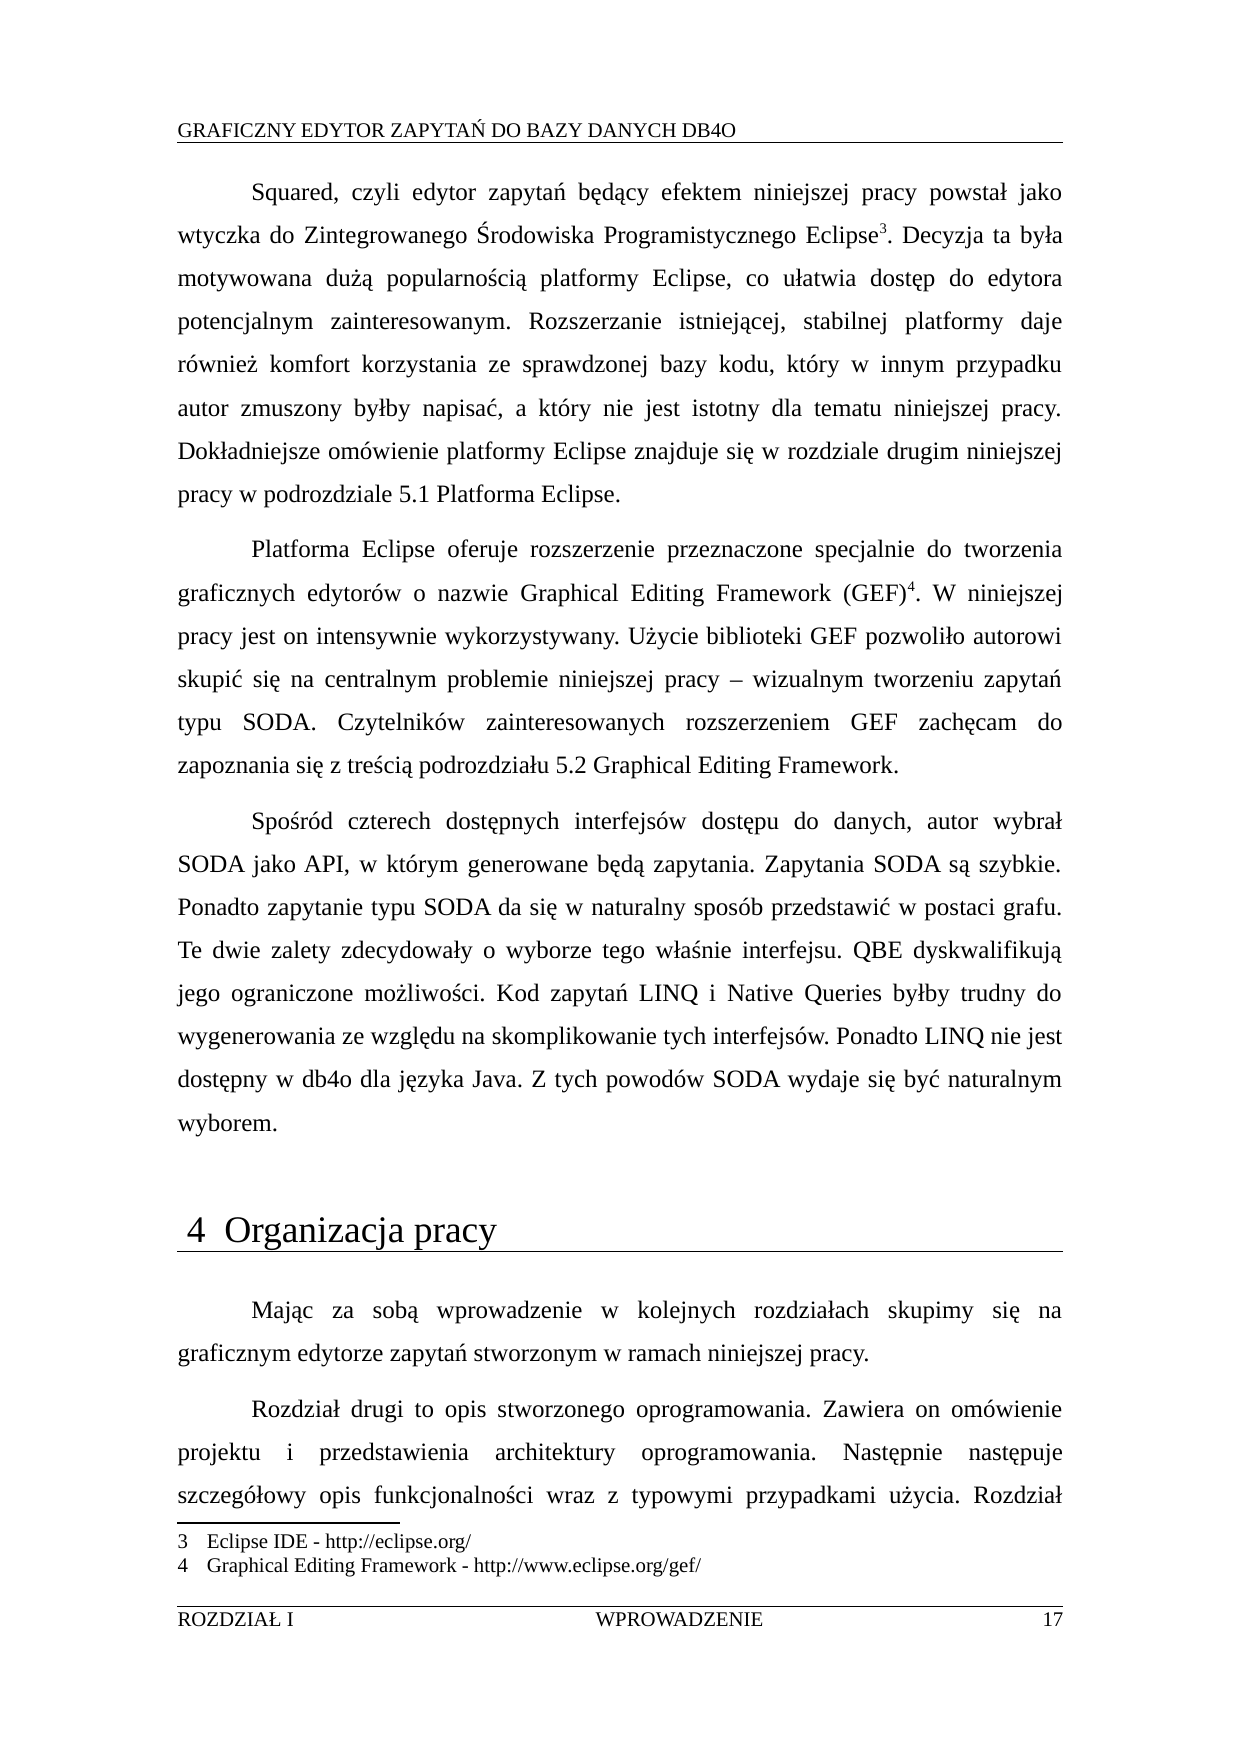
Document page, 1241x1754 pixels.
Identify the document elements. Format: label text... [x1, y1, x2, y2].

text Spośród czterech dostępnych interfejsów dostępu do danych, autor wybrał SODA jako API, w którym generowane będą zapytania. Zapytania SODA są szybkie. Ponadto zapytanie typu SODA da się w naturalny sposób przedstawić w postaci grafu. Te dwie zalety zdecydowały o wyborze tego właśnie interfejsu. QBE dyskwalifikują jego ograniczone możliwości. Kod zapytań LINQ i Native Queries byłby trudny do wygenerowania ze względu na skomplikowanie tych interfejsów. Ponadto LINQ nie jest dostępny w db4o dla języka Java. Z tych powodów SODA wydaje się być naturalnym wyborem. [177, 806, 1063, 1136]
subtitle Organizacja pracy [177, 1208, 1063, 1251]
text Eclipse IDE - http://eclipse.org/ [177, 1529, 1063, 1553]
text Graphical Editing Framework - http://www.eclipse.org/gef/ [177, 1553, 1063, 1577]
text Rozdział drugi to opis stworzonego oprogramowania. Zawiera on omówienie projektu i przedstawienia architektury oprogramowania. Następnie następuje szczegółowy opis funkcjonalności wraz z typowymi przypadkami użycia. Rozdział [177, 1394, 1063, 1509]
text Squared, czyli edytor zapytań będący efektem niniejszej pracy powstał jako wtyczka do Zintegrowanego Środowiska Programistycznego Eclipse. Decyzja ta była motywowana dużą popularnością platformy Eclipse, co ułatwia dostęp do edytora potencjalnym zainteresowanym. Rozszerzanie istniejącej, stabilnej platformy daje również komfort korzystania ze sprawdzonej bazy kodu, który w innym przypadku autor zmuszony byłby napisać, a który nie jest istotny dla tematu niniejszej pracy. Dokładniejsze omówienie platformy Eclipse znajduje się w rozdziale drugim niniejszej pracy w podrozdziale 5.1 Platforma Eclipse. [177, 177, 1063, 508]
text Platforma Eclipse oferuje rozszerzenie przeznaczone specjalnie do tworzenia graficznych edytorów o nazwie Graphical Editing Framework (GEF). W niniejszej pracy jest on intensywnie wykorzystywany. Użycie biblioteki GEF pozwoliło autorowi skupić się na centralnym problemie niniejszej pracy – wizualnym tworzeniu zapytań typu SODA. Czytelników zainteresowanych rozszerzeniem GEF zachęcam do zapoznania się z treścią podrozdziału 5.2 Graphical Editing Framework. [177, 534, 1063, 779]
text Mając za sobą wprowadzenie w kolejnych rozdziałach skupimy się na graficznym edytorze zapytań stworzonym w ramach niniejszej pracy. [177, 1295, 1063, 1367]
